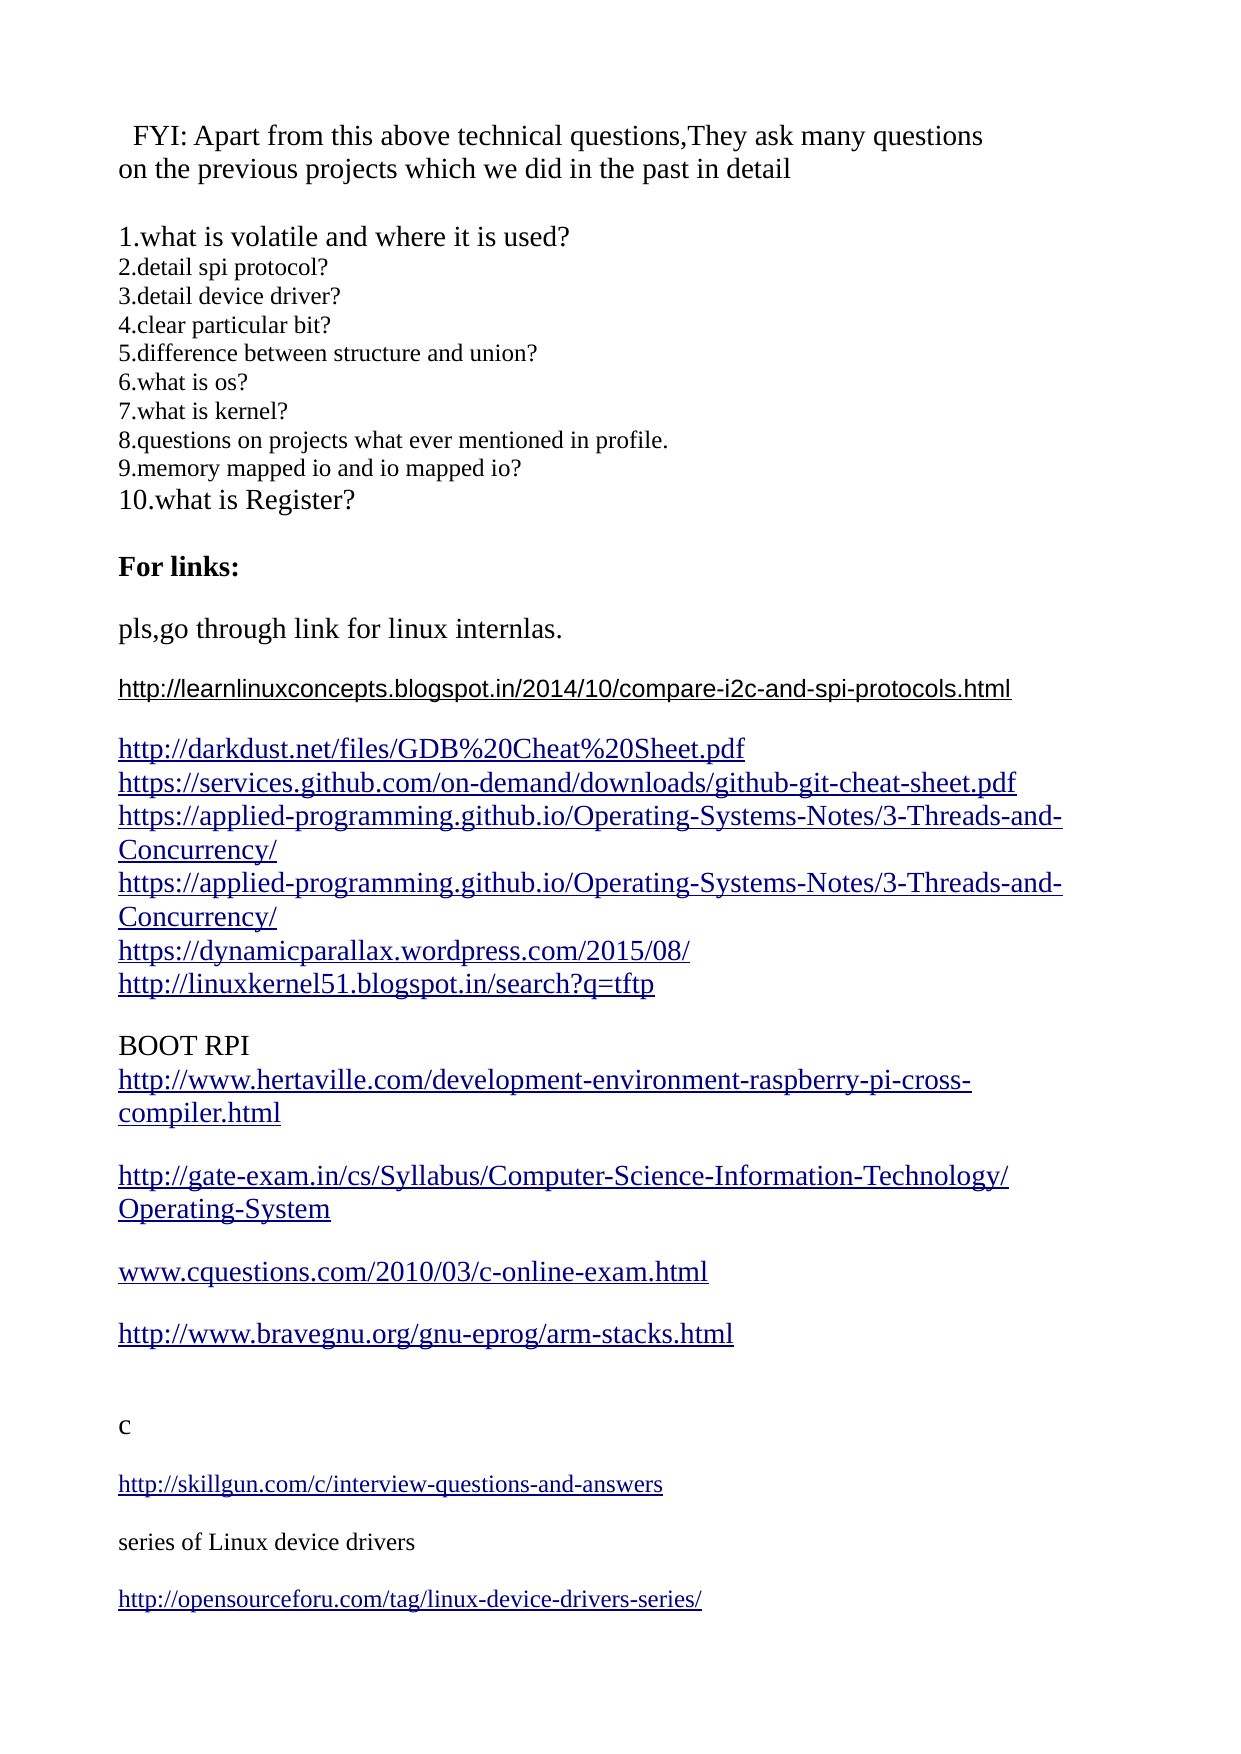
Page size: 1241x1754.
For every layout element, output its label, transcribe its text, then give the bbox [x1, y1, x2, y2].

text series of Linux device drivers [118, 1527, 1122, 1556]
text http://linuxkernel51.blogspot.in/search?q=tftp [118, 966, 1122, 1000]
text https://dynamicparallax.wordpress.com/2015/08/ [118, 933, 1122, 966]
text 10.what is Register? [118, 482, 1122, 516]
text www.cquestions.com/2010/03/c-online-exam.html [118, 1254, 1122, 1287]
text 2.detail spi protocol? [118, 252, 1122, 281]
text https://applied-programming.github.io/Operating-Systems-Notes/3-Threads-and-Concurrency/ [118, 798, 1122, 866]
text 3.detail device driver? [118, 281, 1122, 310]
text http://skillgun.com/c/interview-questions-and-answers [118, 1469, 1122, 1498]
text 6.what is os? [118, 367, 1122, 396]
text FYI: Apart from this above technical questions,They ask many questions on the previous projects which we did in the past in detail 1.what is volatile and where it is used? [118, 118, 1122, 252]
text 5.difference between structure and union? [118, 338, 1122, 367]
text http://www.bravegnu.org/gnu-eprog/arm-stacks.html [118, 1316, 1122, 1349]
text 4.clear particular bit? [118, 310, 1122, 338]
text 7.what is kernel? [118, 396, 1122, 425]
text http://darkdust.net/files/GDB%20Cheat%20Sheet.pdf [118, 731, 1122, 765]
text http://learnlinuxconcepts.blogspot.in/2014/10/compare-i2c-and-spi-protocols.html [118, 674, 1122, 703]
text http://www.hertaville.com/development-environment-raspberry-pi-cross-compiler.html [118, 1062, 1122, 1129]
text http://gate-exam.in/cs/Syllabus/Computer-Science-Information-Technology/Operating-System [118, 1158, 1122, 1225]
text For links: [118, 516, 1122, 583]
text 9.memory mapped io and io mapped io? [118, 453, 1122, 482]
text c [118, 1407, 1122, 1441]
text pls,go through link for linux internlas. [118, 612, 1122, 645]
text https://services.github.com/on-demand/downloads/github-git-cheat-sheet.pdf [118, 765, 1122, 798]
text BOOT RPI [118, 1028, 1122, 1062]
text http://opensourceforu.com/tag/linux-device-drivers-series/ [118, 1584, 1122, 1613]
text https://applied-programming.github.io/Operating-Systems-Notes/3-Threads-and-Concurrency/ [118, 866, 1122, 933]
text 8.questions on projects what ever mentioned in profile. [118, 425, 1122, 453]
